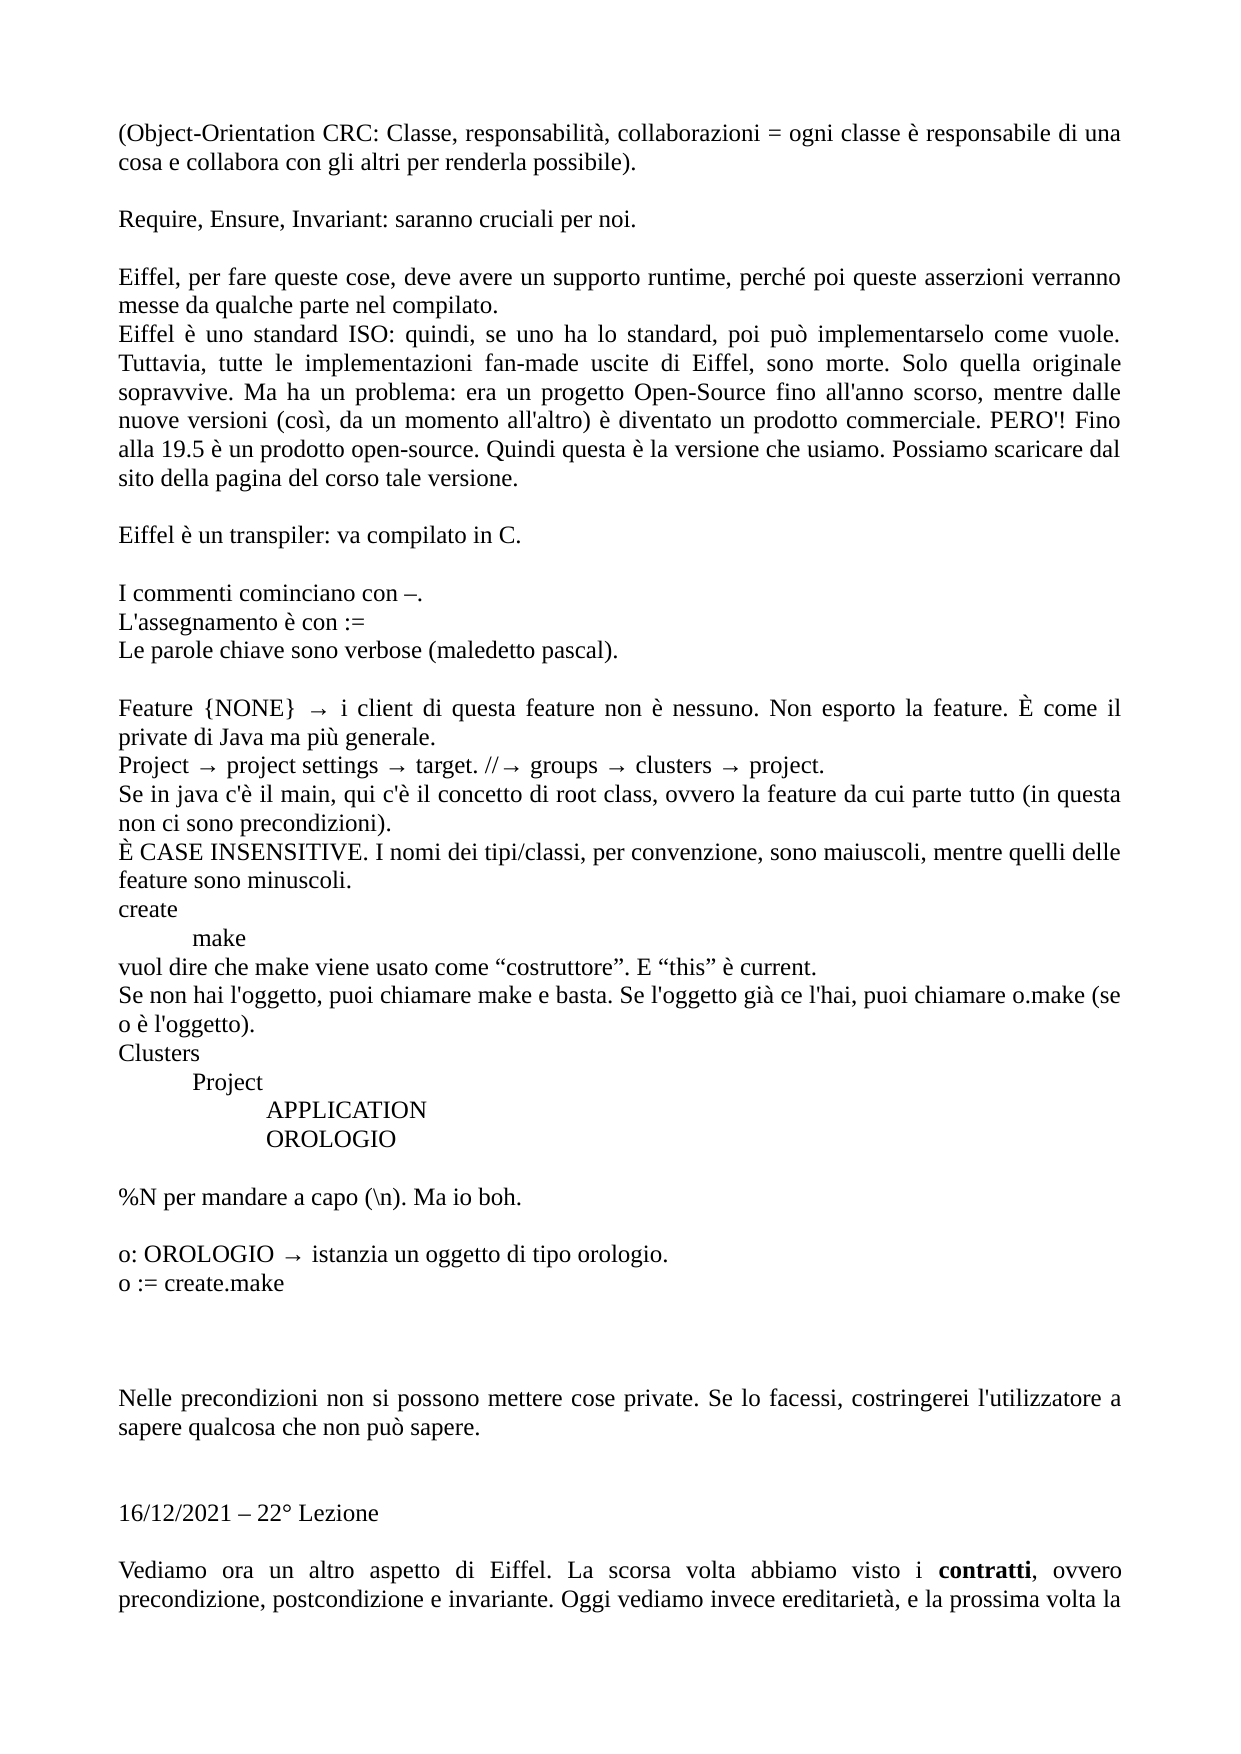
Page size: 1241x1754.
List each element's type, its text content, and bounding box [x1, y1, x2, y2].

text (Object-Orientation CRC: Classe, responsabilità, collaborazioni = ogni classe è responsabile di una cosa e collabora con gli altri per renderla possibile). [118, 118, 1122, 176]
text Project [118, 1067, 1122, 1096]
text 16/12/2021 – 22° Lezione [118, 1498, 1122, 1527]
text APPLICATION [118, 1096, 1122, 1124]
text Eiffel è un transpiler: va compilato in C. [118, 521, 1122, 549]
text o: OROLOGIO → istanzia un oggetto di tipo orologio. [118, 1239, 1122, 1268]
text L'assegnamento è con := [118, 607, 1122, 636]
text vuol dire che make viene usato come “costruttore”. E “this” è current. [118, 952, 1122, 981]
text Se non hai l'oggetto, puoi chiamare make e basta. Se l'oggetto già ce l'hai, puoi chiamare o.make (se o è l'oggetto). [118, 981, 1122, 1038]
text Require, Ensure, Invariant: saranno cruciali per noi. [118, 204, 1122, 233]
text Feature {NONE} → i client di questa feature non è nessuno. Non esporto la feature. È come il private di Java ma più generale. [118, 693, 1122, 751]
text Le parole chiave sono verbose (maledetto pascal). [118, 636, 1122, 664]
text Clusters [118, 1038, 1122, 1067]
text Se in java c'è il main, qui c'è il concetto di root class, ovvero la feature da cui parte tutto (in questa non ci sono precondizioni). [118, 779, 1122, 837]
text Vediamo ora un altro aspetto di Eiffel. La scorsa volta abbiamo visto i contratti, ovvero precondizione, postcondizione e invariante. Oggi vediamo invece ereditarietà, e la prossima volta la [118, 1556, 1122, 1613]
text Eiffel è uno standard ISO: quindi, se uno ha lo standard, poi può implementarselo come vuole. Tuttavia, tutte le implementazioni fan-made uscite di Eiffel, sono morte. Solo quella originale sopravvive. Ma ha un problema: era un progetto Open-Source fino all'anno scorso, mentre dalle nuove versioni (così, da un momento all'altro) è diventato un prodotto commerciale. PERO'! Fino alla 19.5 è un prodotto open-source. Quindi questa è la versione che usiamo. Possiamo scaricare dal sito della pagina del corso tale versione. [118, 319, 1122, 492]
text create [118, 894, 1122, 923]
text %N per mandare a capo (\n). Ma io boh. [118, 1182, 1122, 1211]
text È CASE INSENSITIVE. I nomi dei tipi/classi, per convenzione, sono maiuscoli, mentre quelli delle feature sono minuscoli. [118, 837, 1122, 894]
text OROLOGIO [118, 1124, 1122, 1153]
text Nelle precondizioni non si possono mettere cose private. Se lo facessi, costringerei l'utilizzatore a sapere qualcosa che non può sapere. [118, 1383, 1122, 1441]
text o := create.make [118, 1268, 1122, 1297]
text I commenti cominciano con –. [118, 578, 1122, 607]
text Project → project settings → target. //→ groups → clusters → project. [118, 751, 1122, 779]
text make [118, 923, 1122, 952]
text Eiffel, per fare queste cose, deve avere un supporto runtime, perché poi queste asserzioni verranno messe da qualche parte nel compilato. [118, 262, 1122, 319]
